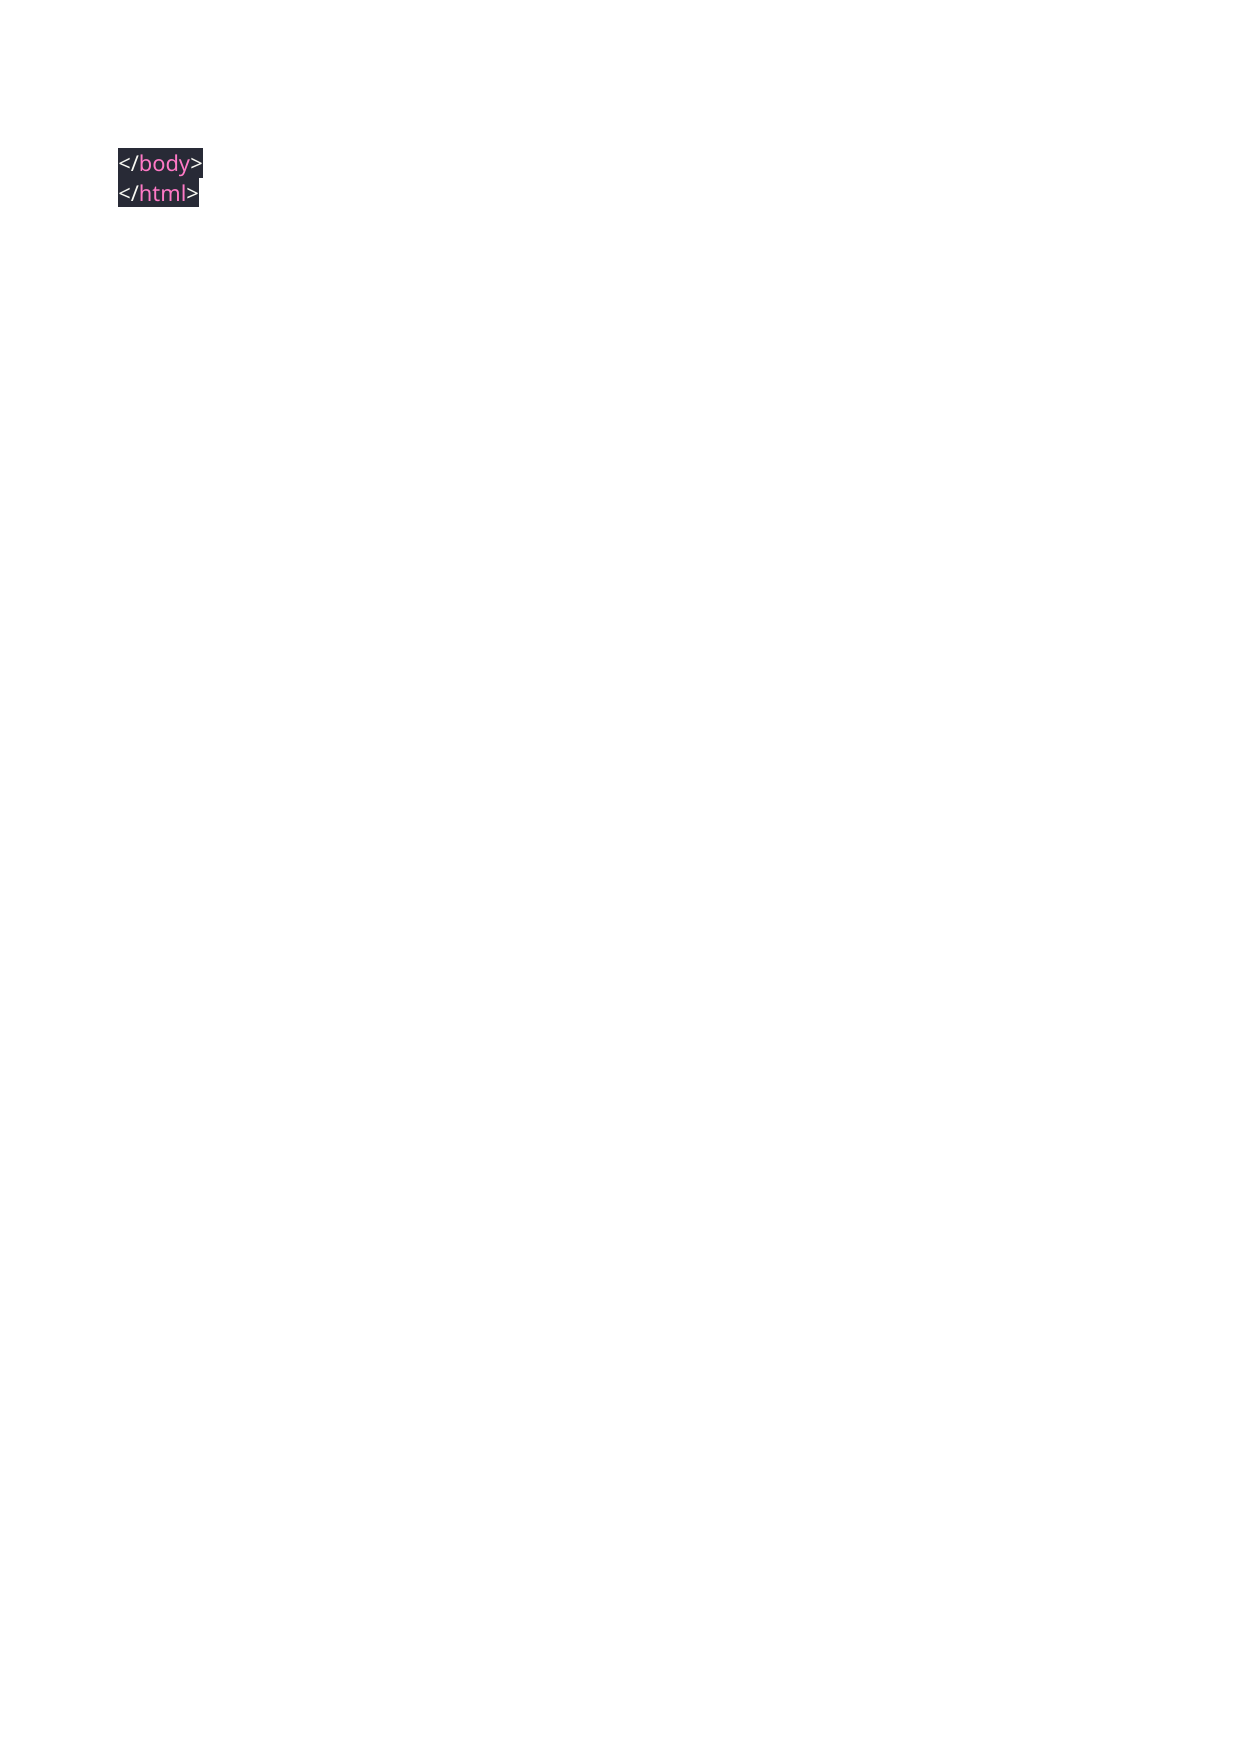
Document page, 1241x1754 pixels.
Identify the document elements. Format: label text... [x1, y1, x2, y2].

text </body> [118, 148, 1122, 178]
text </html> [118, 178, 1122, 207]
